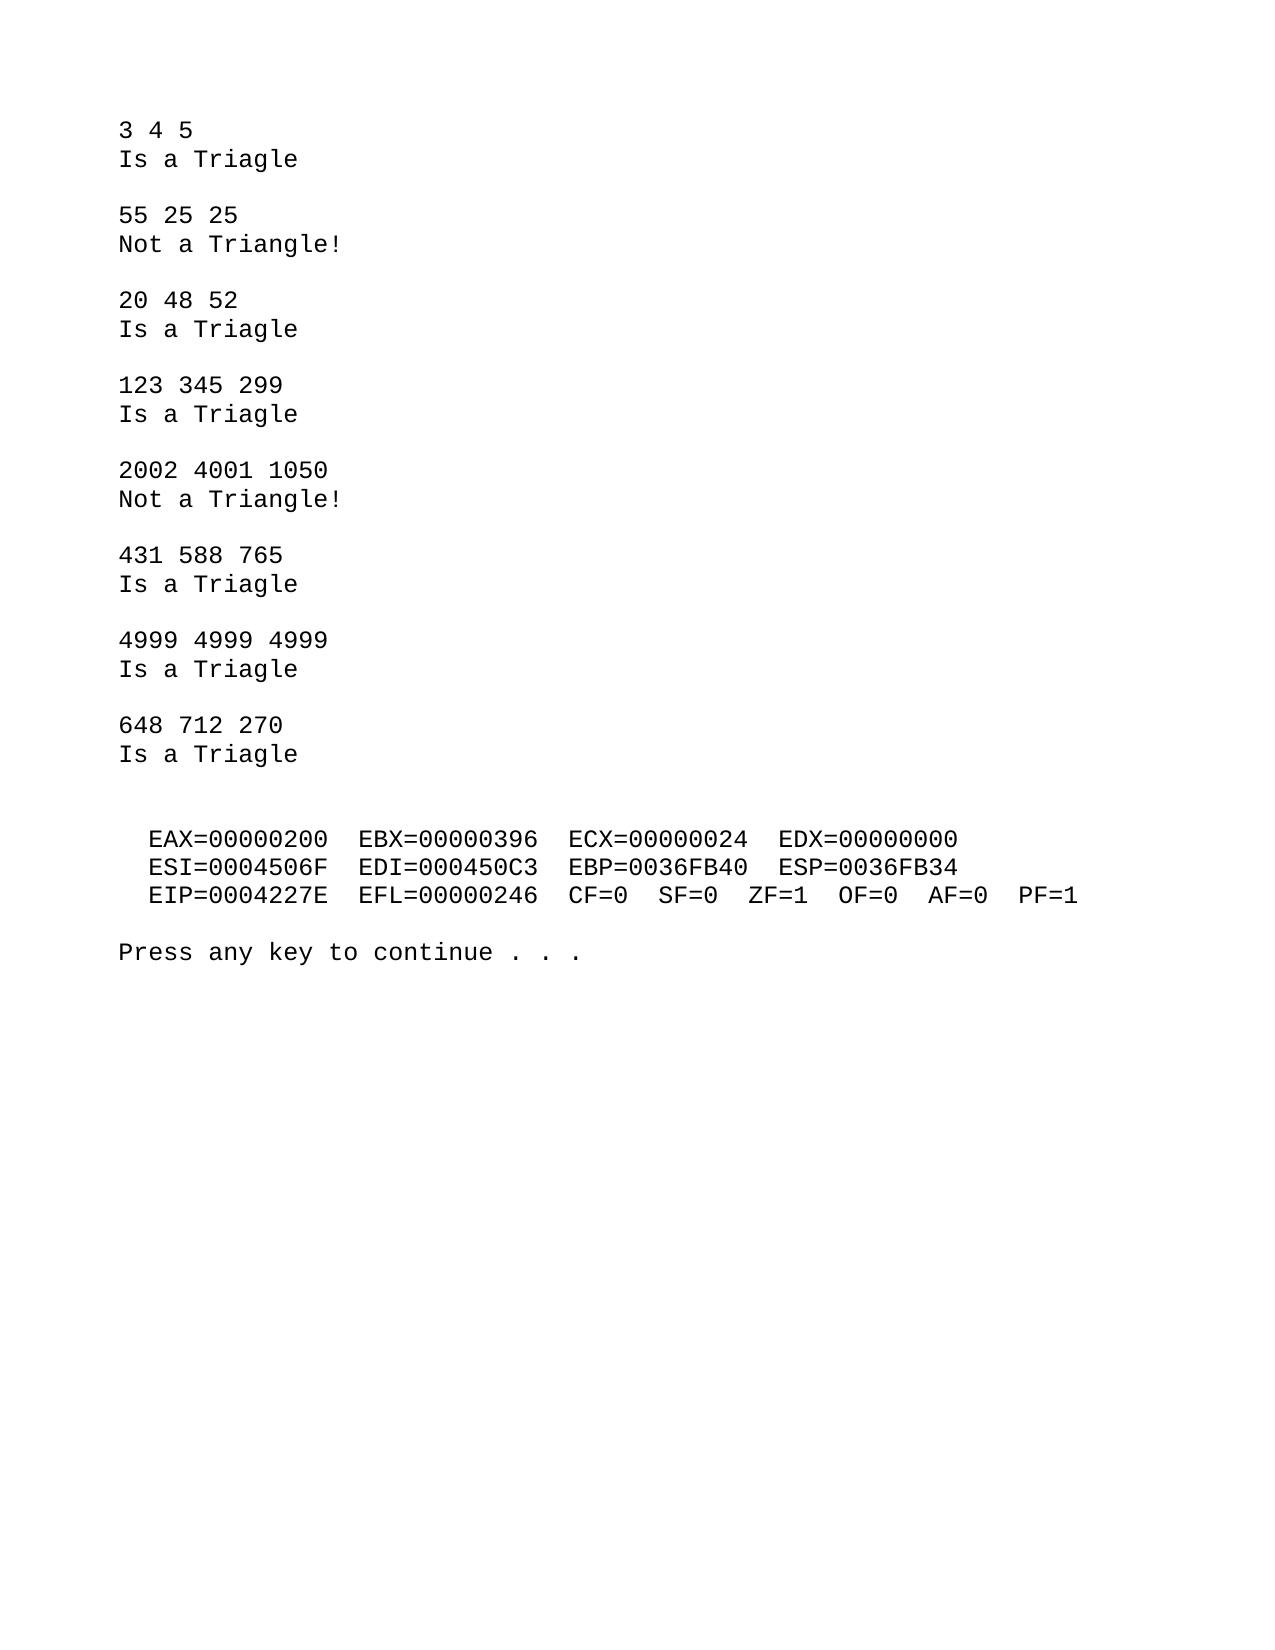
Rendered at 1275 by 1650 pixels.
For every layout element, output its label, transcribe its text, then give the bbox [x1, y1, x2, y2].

text 4999 4999 4999 [118, 628, 1157, 656]
text Press any key to continue . . . [118, 940, 1157, 968]
text Is a Triagle [118, 316, 1157, 345]
text 123 345 299 [118, 373, 1157, 401]
text ESI=0004506F EDI=000450C3 EBP=0036FB40 ESP=0036FB34 [118, 855, 1157, 883]
text 55 25 25 [118, 203, 1157, 231]
text 2002 4001 1050 [118, 458, 1157, 486]
text Is a Triagle [118, 656, 1157, 685]
text 431 588 765 [118, 543, 1157, 571]
text 20 48 52 [118, 288, 1157, 316]
text Is a Triagle [118, 401, 1157, 430]
text 648 712 270 [118, 713, 1157, 741]
text Is a Triagle [118, 741, 1157, 770]
text EAX=00000200 EBX=00000396 ECX=00000024 EDX=00000000 [118, 826, 1157, 855]
text Is a Triagle [118, 571, 1157, 600]
text EIP=0004227E EFL=00000246 CF=0 SF=0 ZF=1 OF=0 AF=0 PF=1 [118, 883, 1157, 911]
text Not a Triangle! [118, 231, 1157, 260]
text 3 4 5 [118, 118, 1157, 146]
text Is a Triagle [118, 146, 1157, 175]
text Not a Triangle! [118, 486, 1157, 515]
